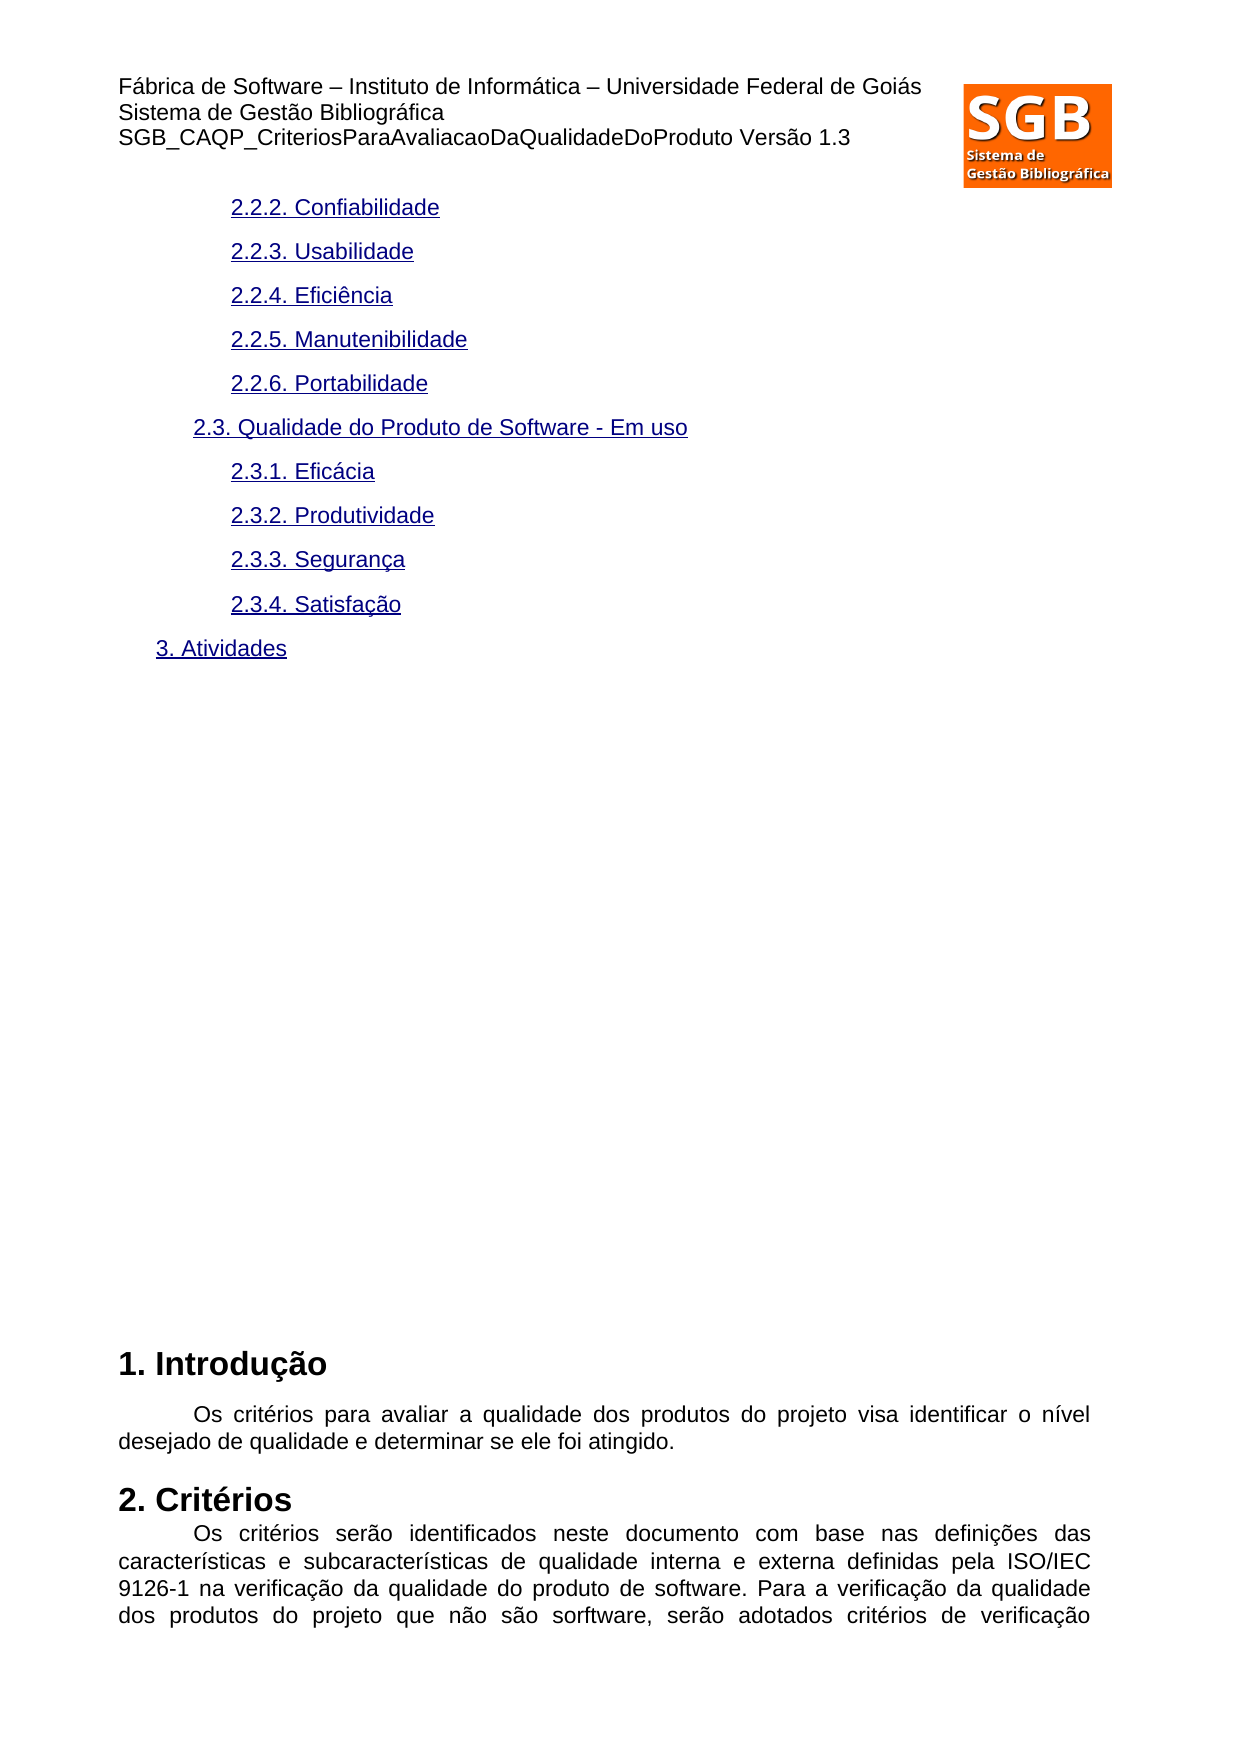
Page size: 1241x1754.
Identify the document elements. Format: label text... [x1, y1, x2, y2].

text 2.3.4. Satisfação [231, 591, 1092, 617]
picture [963, 84, 1112, 188]
text 2.3.2. Produtividade [231, 503, 1092, 529]
text 2.2.4. Eficiência [231, 283, 1092, 308]
text 2.3.1. Eficácia [231, 459, 1092, 485]
text Os critérios para avaliar a qualidade dos produtos do projeto visa identificar o nível desejado de qualidade e determinar se ele foi atingido. [118, 1401, 1092, 1454]
text 2.2.6. Portabilidade [231, 371, 1092, 397]
text 3. Atividades [156, 635, 1092, 661]
subtitle 2. Critérios [118, 1481, 1092, 1518]
text Os critérios serão identificados neste documento com base nas definições das características e subcaracterísticas de qualidade interna e externa definidas pela ISO/IEC 9126-1 na verificação da qualidade do produto de software. Para a verificação da qualidade dos produtos do projeto que não são sorftware, serão adotados critérios de verificação [118, 1521, 1092, 1629]
subtitle 1. Introdução [118, 1345, 1092, 1383]
text 2.2.5. Manutenibilidade [231, 327, 1092, 352]
text 2.3.3. Segurança [231, 547, 1092, 573]
text 2.3. Qualidade do Produto de Software - Em uso [193, 415, 1092, 441]
text 2.2.2. Confiabilidade [231, 195, 1092, 220]
text 2.2.3. Usabilidade [231, 239, 1092, 264]
